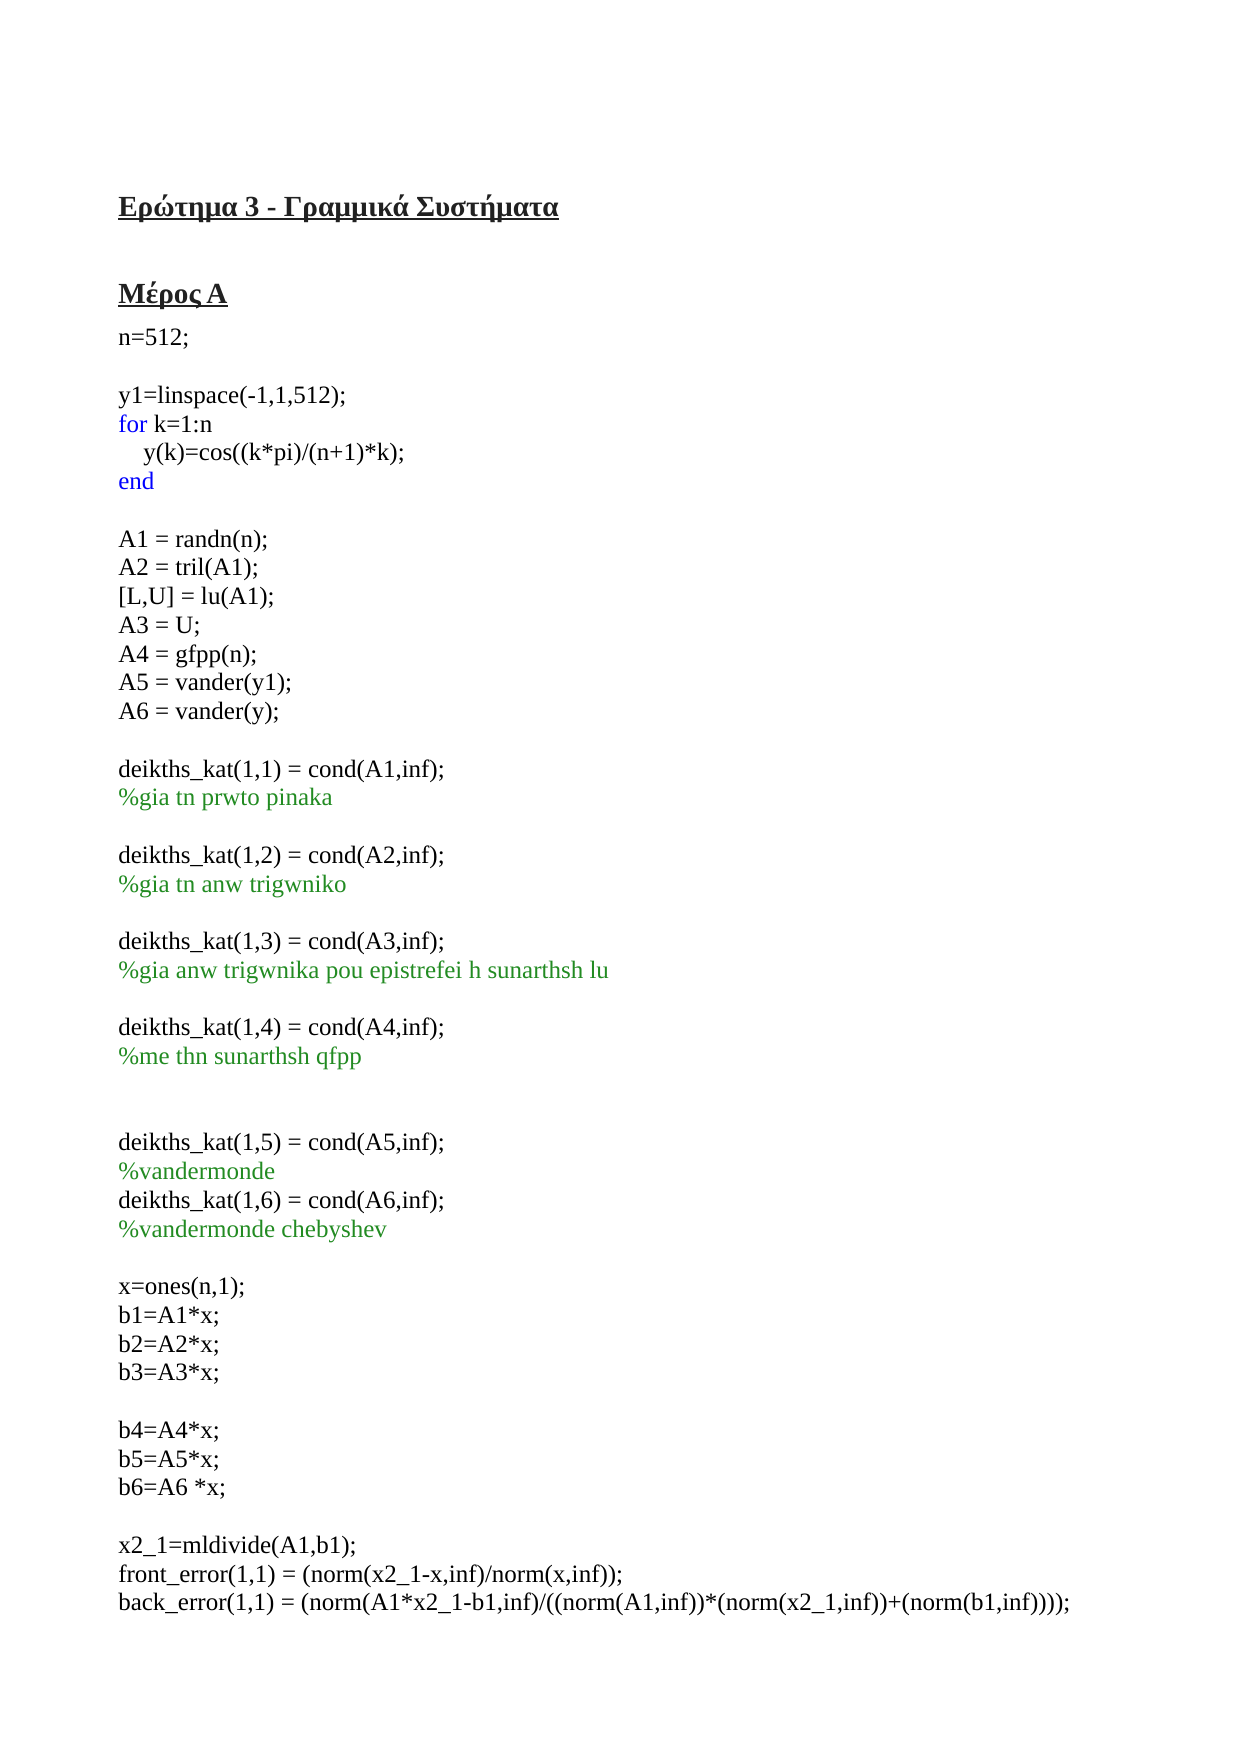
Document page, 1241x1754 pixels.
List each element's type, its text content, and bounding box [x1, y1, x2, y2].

text x=ones(n,1); [118, 1271, 1122, 1300]
subtitle Ερώτηµα 3 - Γραµµικά Συστήµατα [118, 189, 1122, 223]
text b2=A2*x; [118, 1329, 1122, 1357]
text %gia tn anw trigwniko [118, 869, 1122, 897]
text front_error(1,1) = (norm(x2_1-x,inf)/norm(x,inf)); [118, 1559, 1122, 1587]
text back_error(1,1) = (norm(A1*x2_1-b1,inf)/((norm(A1,inf))*(norm(x2_1,inf))+(norm(b1,inf)))); [118, 1587, 1122, 1616]
text A1 = randn(n); [118, 524, 1122, 552]
text A2 = tril(A1); [118, 552, 1122, 581]
text deikths_kat(1,5) = cond(A5,inf); [118, 1127, 1122, 1156]
text deikths_kat(1,1) = cond(A1,inf); [118, 754, 1122, 782]
text y(k)=cos((k*pi)/(n+1)*k); [118, 437, 1122, 466]
text A5 = vander(y1); [118, 667, 1122, 696]
text x2_1=mldivide(A1,b1); [118, 1530, 1122, 1559]
text b1=A1*x; [118, 1300, 1122, 1329]
text A6 = vander(y); [118, 696, 1122, 725]
text deikths_kat(1,3) = cond(A3,inf); [118, 926, 1122, 955]
text b4=A4*x; [118, 1415, 1122, 1444]
text Μέρος Α [118, 276, 1122, 310]
text [L,U] = lu(A1); [118, 581, 1122, 610]
text b5=A5*x; [118, 1444, 1122, 1472]
text n=512; [118, 322, 1122, 351]
text A3 = U; [118, 610, 1122, 639]
text b6=A6 *x; [118, 1472, 1122, 1501]
text %vandermonde chebyshev [118, 1214, 1122, 1242]
text A4 = gfpp(n); [118, 639, 1122, 667]
text deikths_kat(1,6) = cond(A6,inf); [118, 1185, 1122, 1214]
text y1=linspace(-1,1,512); [118, 380, 1122, 409]
text deikths_kat(1,4) = cond(A4,inf); [118, 1012, 1122, 1041]
text end [118, 466, 1122, 495]
text %me thn sunarthsh qfpp [118, 1041, 1122, 1070]
text for k=1:n [118, 409, 1122, 437]
text b3=A3*x; [118, 1357, 1122, 1386]
text %gia anw trigwnika pou epistrefei h sunarthsh lu [118, 955, 1122, 984]
text %vandermonde [118, 1156, 1122, 1185]
text %gia tn prwto pinaka [118, 782, 1122, 811]
text deikths_kat(1,2) = cond(A2,inf); [118, 840, 1122, 869]
